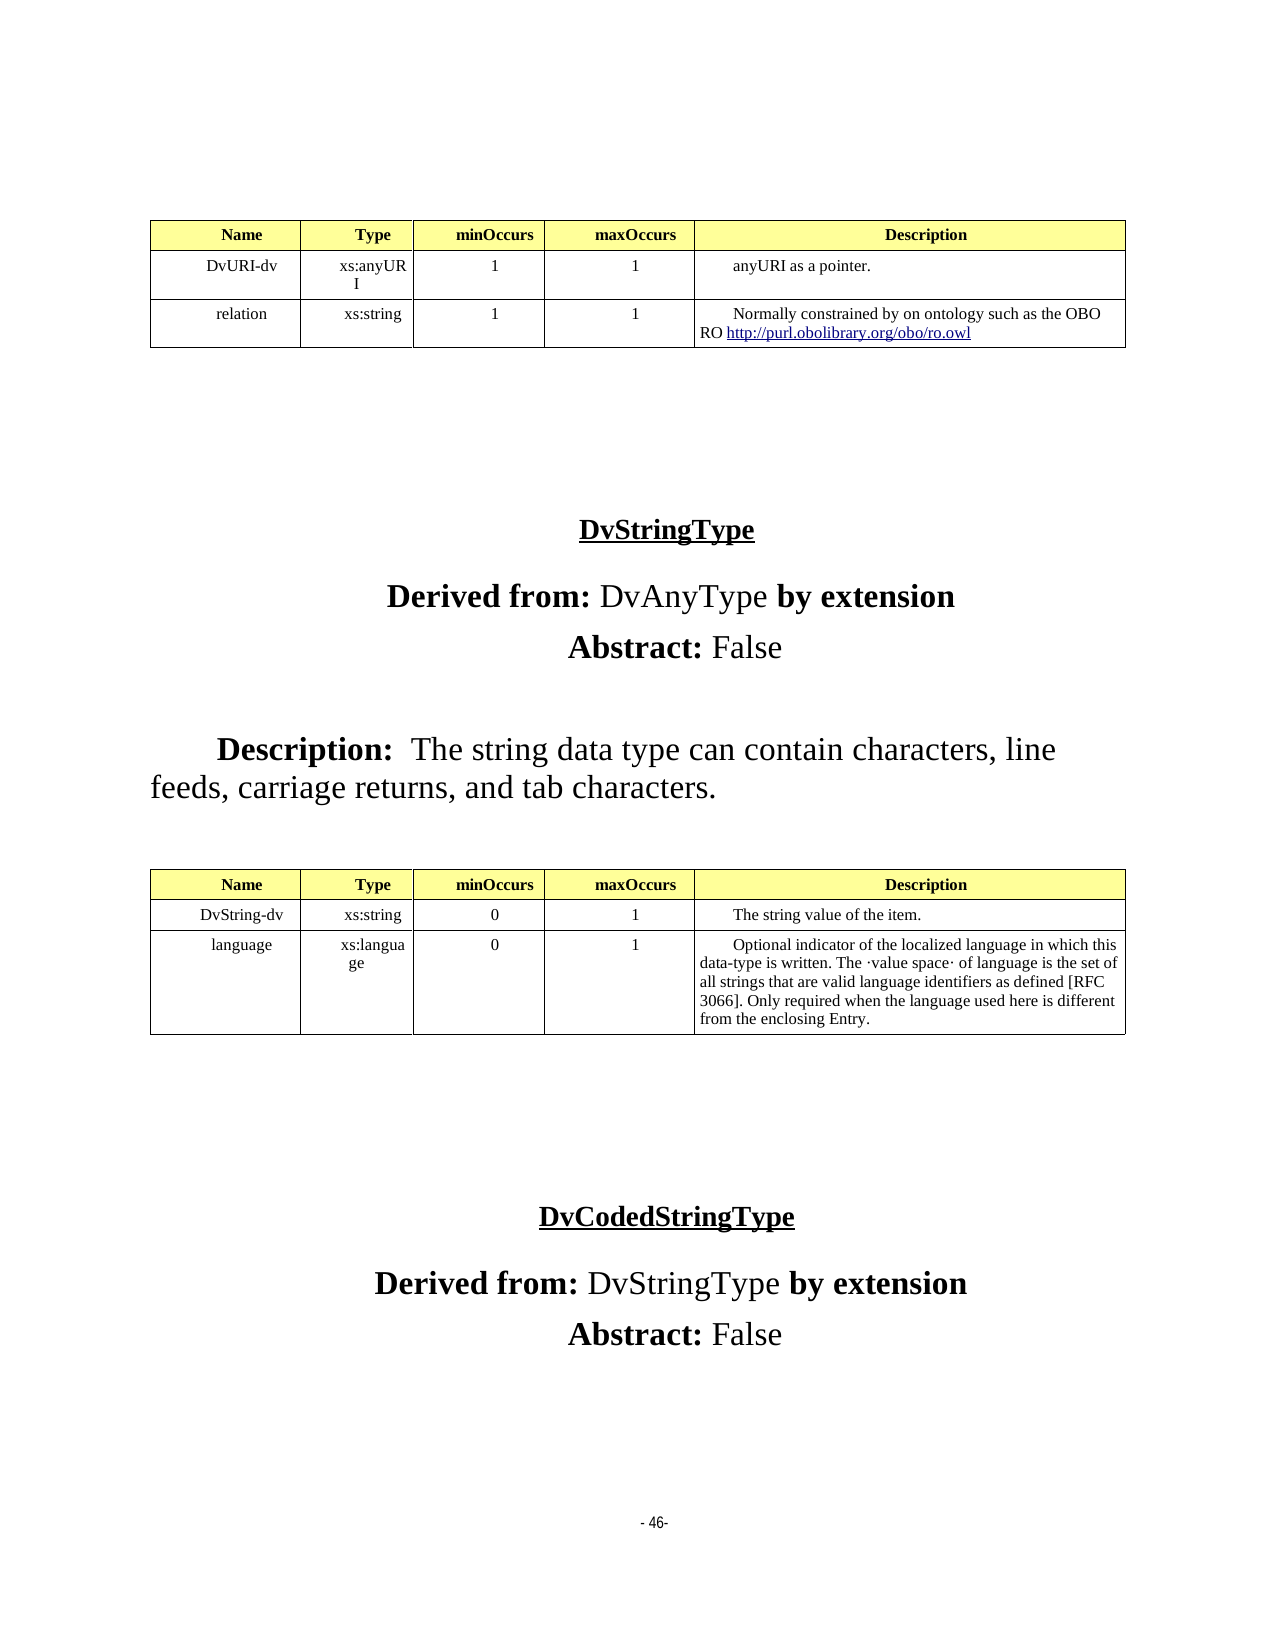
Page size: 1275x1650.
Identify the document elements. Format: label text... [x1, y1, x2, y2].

table_header Name [151, 870, 300, 899]
table_cell xs:language [301, 931, 412, 1034]
table_cell 1 [545, 251, 694, 299]
table_cell xs:string [301, 300, 412, 347]
table_cell anyURI as a pointer. [695, 251, 1125, 299]
table_cell Normally constrained by on ontology such as the OBO RO http://purl.obolibrary.org/obo/ro.owl [695, 300, 1125, 347]
table_header maxOccurs [545, 870, 694, 899]
table_header Description [695, 870, 1125, 899]
table_cell 1 [545, 300, 694, 347]
text Abstract: False [150, 1314, 1125, 1352]
table_header Type [301, 870, 412, 899]
table_header Type [301, 221, 412, 250]
text DvCodedStringType [150, 1199, 1125, 1233]
table_header maxOccurs [545, 221, 694, 250]
table_cell Optional indicator of the localized language in which this data-type is written. The ·value space· of language is the set of all strings that are valid language identifiers as defined [RFC 3066]. Only required when the language used here is different from the enclosing Entry. [695, 931, 1125, 1034]
table_cell xs:string [301, 900, 412, 930]
table_cell 1 [414, 300, 544, 347]
table_cell The string value of the item. [695, 900, 1125, 930]
table_cell relation [151, 300, 300, 347]
table_cell DvString-dv [151, 900, 300, 930]
text Derived from: DvStringType by extension [150, 1263, 1125, 1301]
table_cell 1 [545, 900, 694, 930]
table_cell language [151, 931, 300, 1034]
table_cell DvURI-dv [151, 251, 300, 299]
table_header minOccurs [414, 870, 544, 899]
table_cell xs:anyURI [301, 251, 412, 299]
table_cell 1 [545, 931, 694, 1034]
table_header Name [151, 221, 300, 250]
text Abstract: False [150, 627, 1125, 666]
table_cell 0 [414, 900, 544, 930]
table_header minOccurs [414, 221, 544, 250]
table_cell 1 [414, 251, 544, 299]
table_header Description [695, 221, 1125, 250]
table_cell 0 [414, 931, 544, 1034]
text Derived from: DvAnyType by extension [150, 576, 1125, 615]
text DvStringType [150, 513, 1125, 546]
text Description: The string data type can contain characters, line feeds, carriage returns, and tab characters. [150, 729, 1125, 806]
